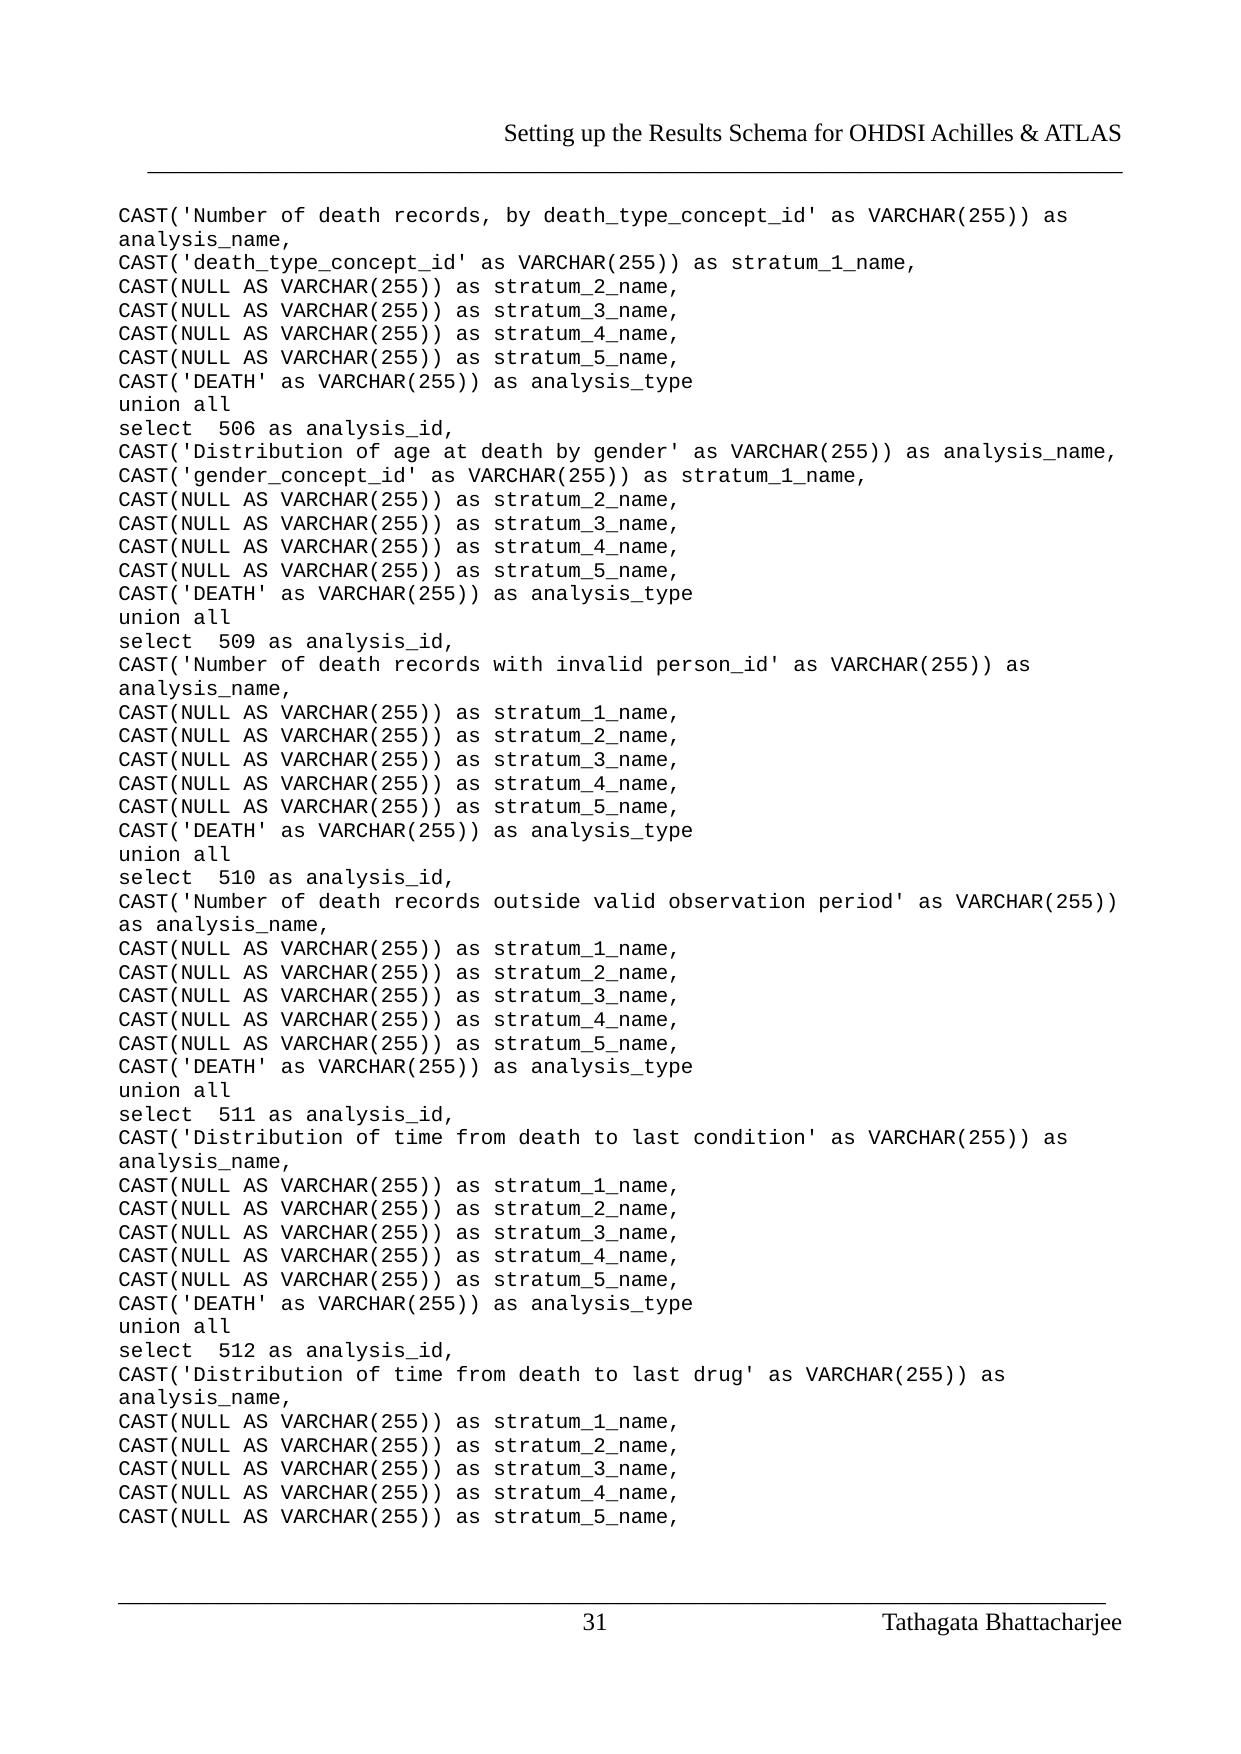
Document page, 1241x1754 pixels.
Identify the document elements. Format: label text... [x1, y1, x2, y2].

text CAST(NULL AS VARCHAR(255)) as stratum_5_name, [118, 1269, 1122, 1293]
text CAST('Distribution of time from death to last condition' as VARCHAR(255)) as analysis_name, [118, 1127, 1122, 1174]
text CAST(NULL AS VARCHAR(255)) as stratum_5_name, [118, 1033, 1122, 1056]
text CAST(NULL AS VARCHAR(255)) as stratum_4_name, [118, 536, 1122, 560]
text union all [118, 843, 1122, 867]
text union all [118, 394, 1122, 418]
text CAST(NULL AS VARCHAR(255)) as stratum_4_name, [118, 1009, 1122, 1033]
text CAST(NULL AS VARCHAR(255)) as stratum_3_name, [118, 1222, 1122, 1246]
text CAST(NULL AS VARCHAR(255)) as stratum_1_name, [118, 1174, 1122, 1198]
text CAST(NULL AS VARCHAR(255)) as stratum_5_name, [118, 560, 1122, 583]
text select 506 as analysis_id, [118, 418, 1122, 442]
text CAST(NULL AS VARCHAR(255)) as stratum_4_name, [118, 773, 1122, 796]
text CAST(NULL AS VARCHAR(255)) as stratum_4_name, [118, 1246, 1122, 1269]
text CAST(NULL AS VARCHAR(255)) as stratum_2_name, [118, 1435, 1122, 1458]
text select 509 as analysis_id, [118, 631, 1122, 654]
text CAST(NULL AS VARCHAR(255)) as stratum_1_name, [118, 702, 1122, 725]
text CAST(NULL AS VARCHAR(255)) as stratum_2_name, [118, 489, 1122, 512]
text CAST('DEATH' as VARCHAR(255)) as analysis_type [118, 1293, 1122, 1316]
text CAST(NULL AS VARCHAR(255)) as stratum_1_name, [118, 1411, 1122, 1435]
text CAST('Number of death records, by death_type_concept_id' as VARCHAR(255)) as analysis_name, [118, 205, 1122, 252]
text select 512 as analysis_id, [118, 1340, 1122, 1364]
text CAST('Number of death records outside valid observation period' as VARCHAR(255)) as analysis_name, [118, 891, 1122, 938]
text CAST(NULL AS VARCHAR(255)) as stratum_5_name, [118, 796, 1122, 820]
text CAST(NULL AS VARCHAR(255)) as stratum_1_name, [118, 938, 1122, 962]
text CAST(NULL AS VARCHAR(255)) as stratum_2_name, [118, 725, 1122, 749]
text CAST(NULL AS VARCHAR(255)) as stratum_3_name, [118, 512, 1122, 536]
text CAST(NULL AS VARCHAR(255)) as stratum_3_name, [118, 1458, 1122, 1482]
text CAST('gender_concept_id' as VARCHAR(255)) as stratum_1_name, [118, 465, 1122, 489]
text CAST('DEATH' as VARCHAR(255)) as analysis_type [118, 371, 1122, 394]
text CAST(NULL AS VARCHAR(255)) as stratum_4_name, [118, 1482, 1122, 1506]
text CAST(NULL AS VARCHAR(255)) as stratum_2_name, [118, 1198, 1122, 1222]
text select 511 as analysis_id, [118, 1104, 1122, 1127]
text CAST(NULL AS VARCHAR(255)) as stratum_5_name, [118, 1506, 1122, 1529]
text CAST(NULL AS VARCHAR(255)) as stratum_3_name, [118, 749, 1122, 773]
text CAST('DEATH' as VARCHAR(255)) as analysis_type [118, 583, 1122, 607]
text CAST('death_type_concept_id' as VARCHAR(255)) as stratum_1_name, [118, 252, 1122, 276]
text union all [118, 1080, 1122, 1104]
text CAST('DEATH' as VARCHAR(255)) as analysis_type [118, 820, 1122, 843]
text CAST('Distribution of age at death by gender' as VARCHAR(255)) as analysis_name, [118, 442, 1122, 465]
text CAST(NULL AS VARCHAR(255)) as stratum_3_name, [118, 985, 1122, 1009]
text CAST('DEATH' as VARCHAR(255)) as analysis_type [118, 1056, 1122, 1080]
text CAST('Number of death records with invalid person_id' as VARCHAR(255)) as analysis_name, [118, 654, 1122, 702]
text select 510 as analysis_id, [118, 867, 1122, 891]
text union all [118, 1316, 1122, 1340]
text CAST(NULL AS VARCHAR(255)) as stratum_2_name, [118, 276, 1122, 300]
text CAST(NULL AS VARCHAR(255)) as stratum_4_name, [118, 323, 1122, 347]
text CAST(NULL AS VARCHAR(255)) as stratum_5_name, [118, 347, 1122, 371]
text CAST(NULL AS VARCHAR(255)) as stratum_3_name, [118, 300, 1122, 323]
text CAST('Distribution of time from death to last drug' as VARCHAR(255)) as analysis_name, [118, 1364, 1122, 1411]
text CAST(NULL AS VARCHAR(255)) as stratum_2_name, [118, 962, 1122, 985]
text union all [118, 607, 1122, 631]
